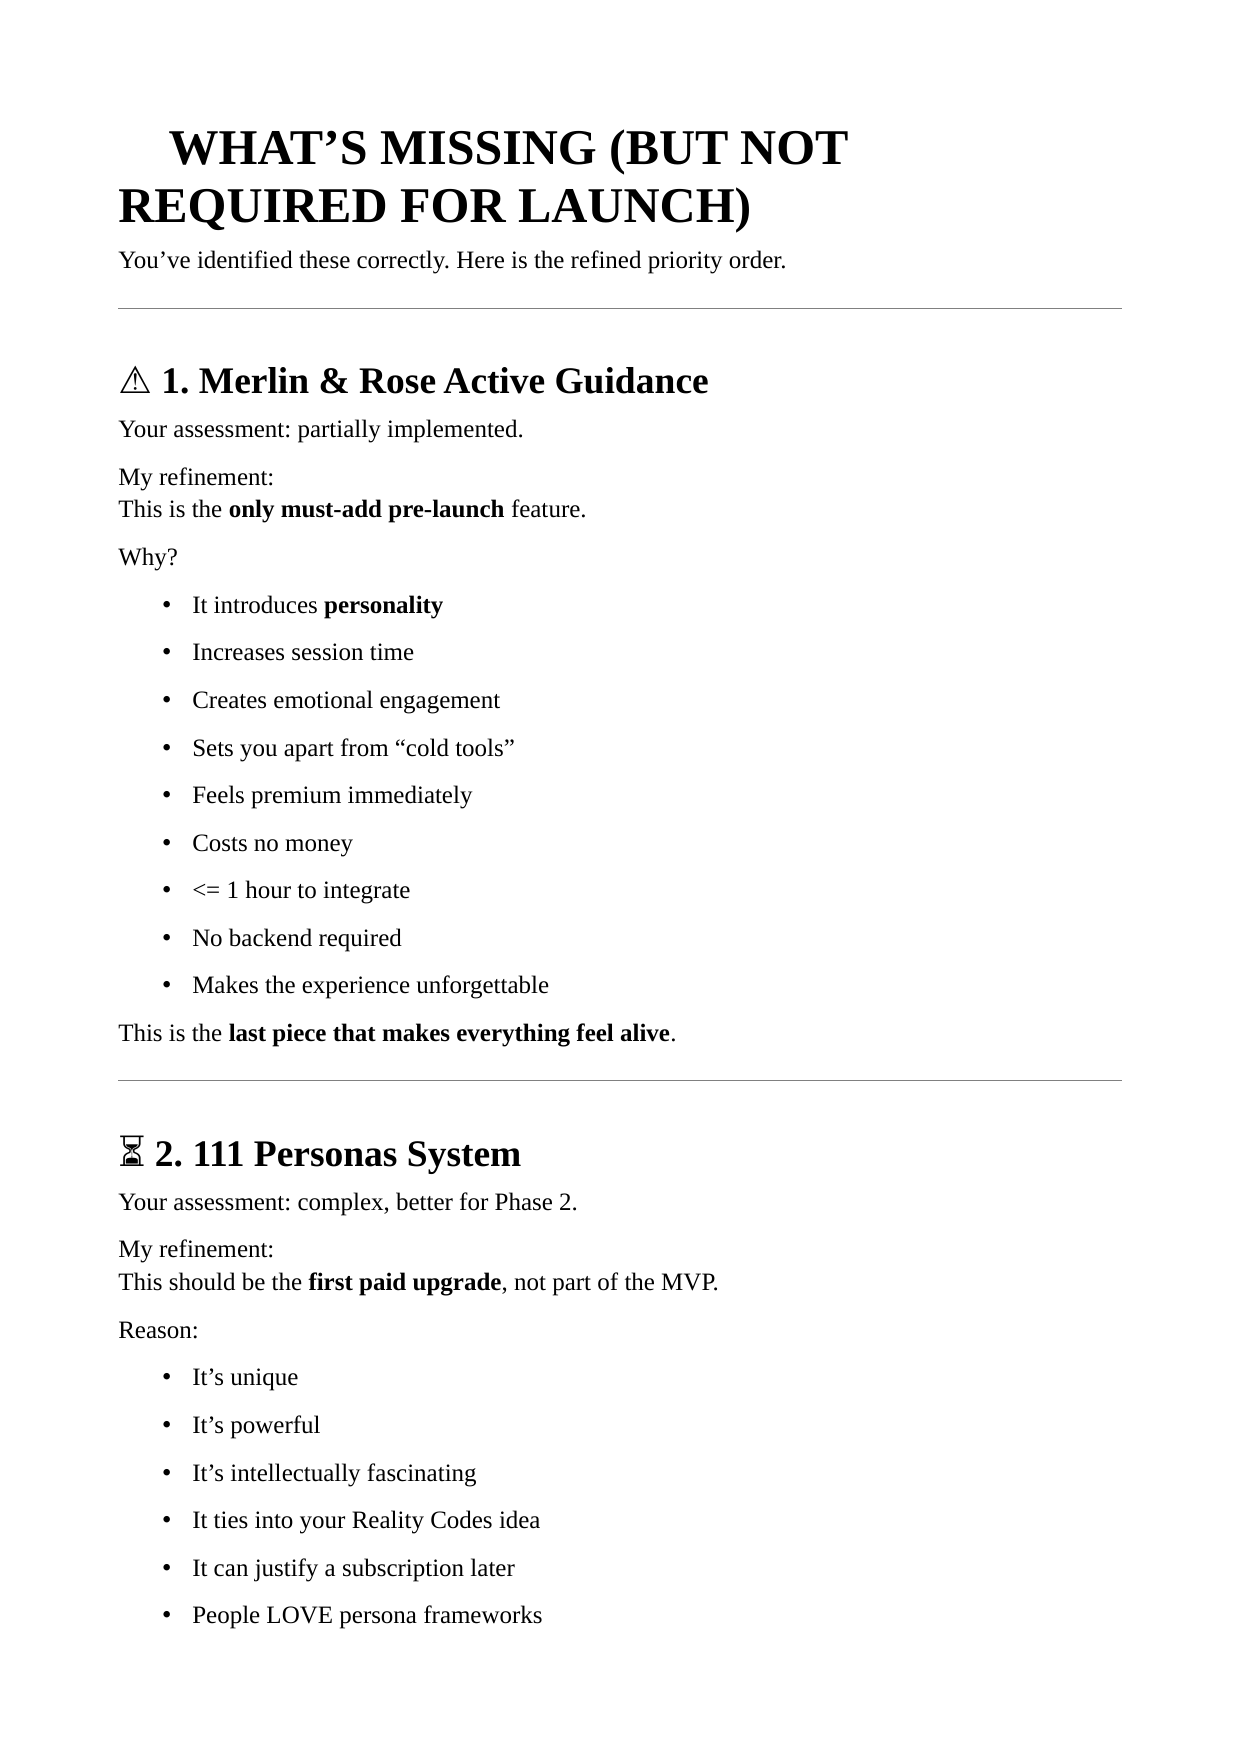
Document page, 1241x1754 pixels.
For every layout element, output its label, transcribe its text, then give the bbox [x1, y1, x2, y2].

text Your assessment: complex, better for Phase 2. [118, 1187, 1122, 1215]
subtitle ⏳ 2. 111 Personas System [118, 1131, 1122, 1174]
list Costs no money [162, 828, 1122, 857]
text Reason: [118, 1315, 1122, 1343]
list It’s unique [162, 1362, 1122, 1391]
text My refinement: This is the only must-add pre-launch feature. [118, 462, 1122, 523]
list It’s intellectually fascinating [162, 1458, 1122, 1486]
list <= 1 hour to integrate [162, 875, 1122, 904]
subtitle 🔧 WHAT’S MISSING (BUT NOT REQUIRED FOR LAUNCH) [118, 118, 1122, 233]
text This is the last piece that makes everything feel alive. [118, 1018, 1122, 1047]
list Creates emotional engagement [162, 685, 1122, 714]
list It ties into your Reality Codes idea [162, 1505, 1122, 1534]
list It can justify a subscription later [162, 1553, 1122, 1582]
list People LOVE persona frameworks [162, 1600, 1122, 1629]
list Increases session time [162, 637, 1122, 666]
list Sets you apart from “cold tools” [162, 733, 1122, 761]
text Your assessment: partially implemented. [118, 414, 1122, 443]
list Makes the experience unforgettable [162, 971, 1122, 999]
list No backend required [162, 923, 1122, 952]
list Feels premium immediately [162, 780, 1122, 809]
text Why? [118, 542, 1122, 571]
text You’ve identified these correctly. Here is the refined priority order. [118, 246, 1122, 274]
list It introduces personality [162, 590, 1122, 618]
subtitle ⚠️ 1. Merlin & Rose Active Guidance [118, 358, 1122, 401]
text My refinement: This should be the first paid upgrade, not part of the MVP. [118, 1234, 1122, 1296]
list It’s powerful [162, 1410, 1122, 1439]
